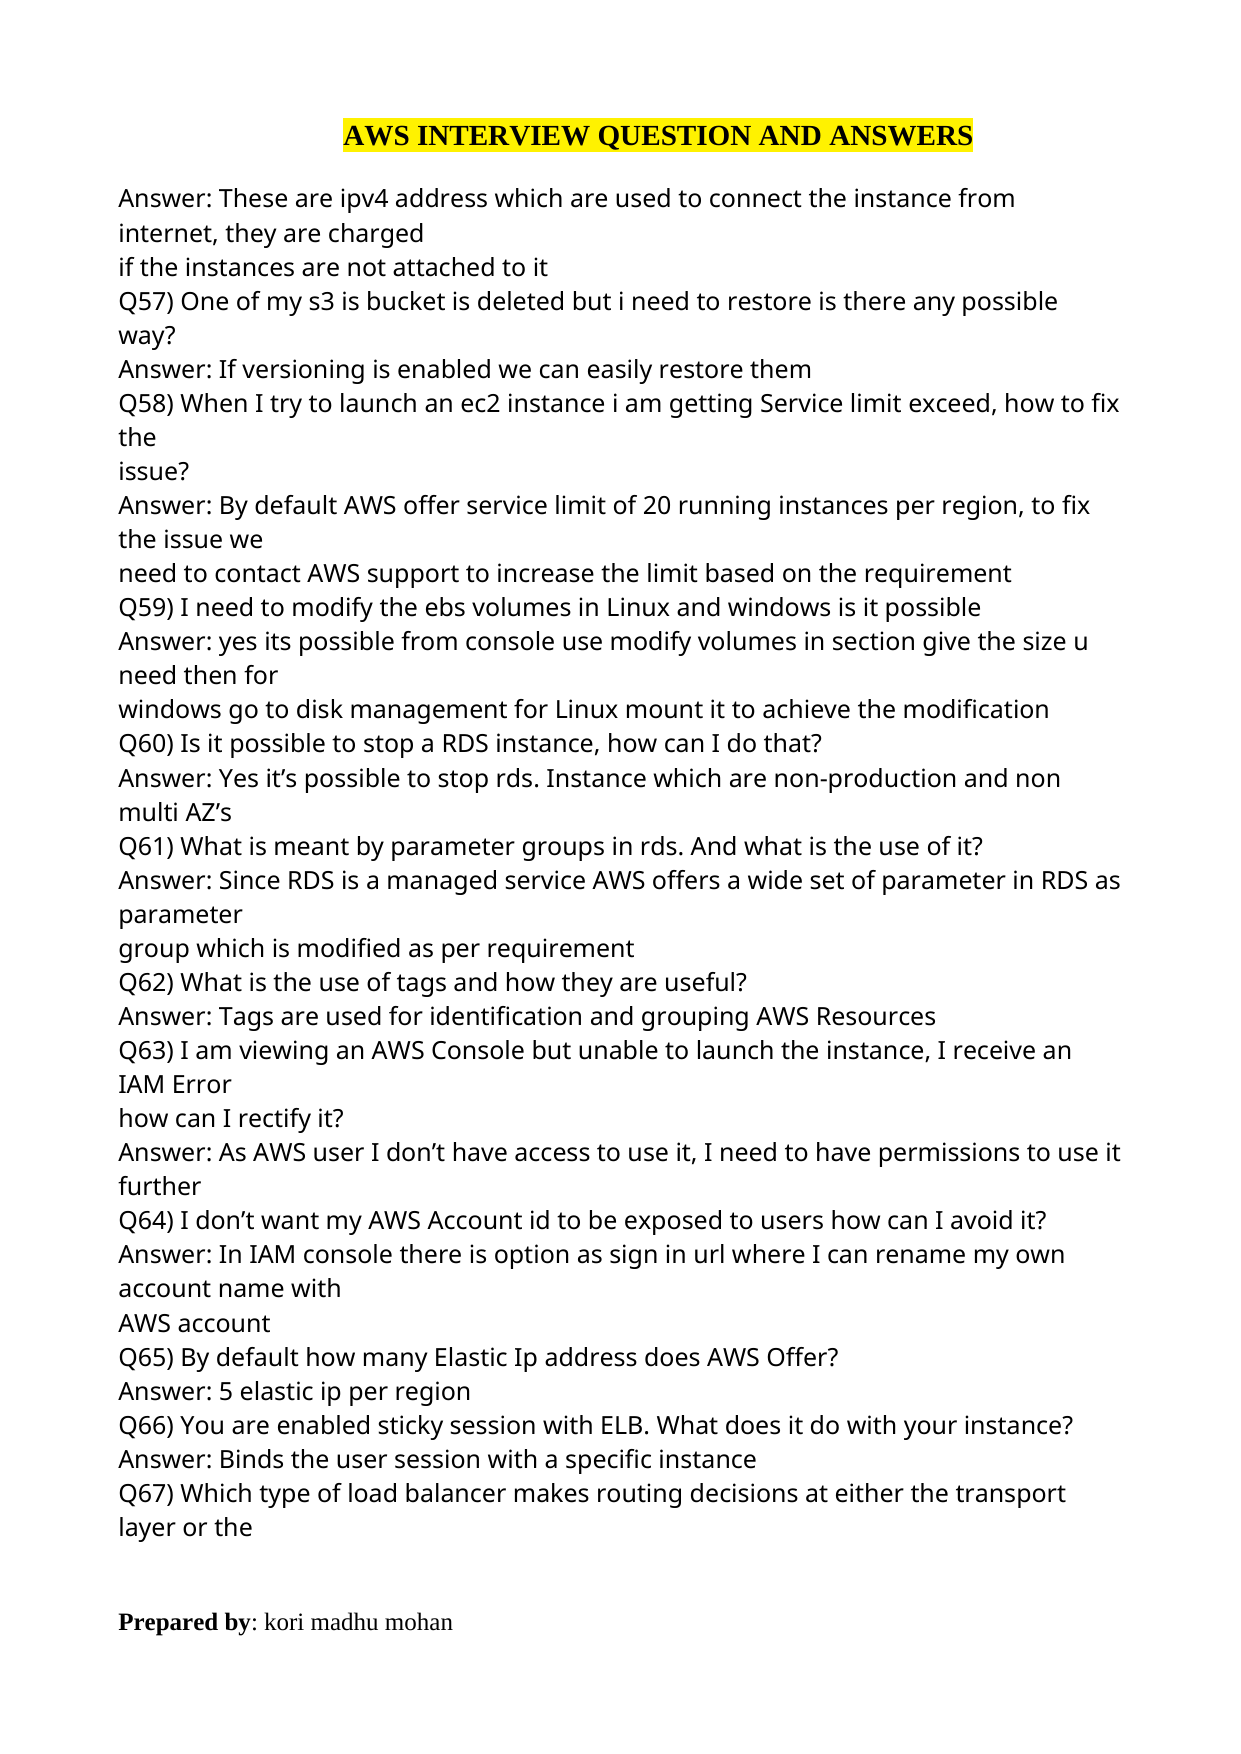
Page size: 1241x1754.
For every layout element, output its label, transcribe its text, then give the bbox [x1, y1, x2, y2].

text Q61) What is meant by parameter groups in rds. And what is the use of it? [118, 828, 1122, 862]
text Answer: By default AWS offer service limit of 20 running instances per region, to fix the issue we [118, 488, 1122, 556]
text group which is modified as per requirement [118, 931, 1122, 964]
text Answer: Tags are used for identification and grouping AWS Resources [118, 999, 1122, 1033]
text Answer: These are ipv4 address which are used to connect the instance from internet, they are charged [118, 181, 1122, 249]
text Answer: If versioning is enabled we can easily restore them [118, 351, 1122, 386]
text Answer: Yes it’s possible to stop rds. Instance which are non-production and non multi AZ’s [118, 760, 1122, 828]
text Q58) When I try to launch an ec2 instance i am getting Service limit exceed, how to fix the [118, 386, 1122, 454]
text Q62) What is the use of tags and how they are useful? [118, 964, 1122, 999]
text Q63) I am viewing an AWS Console but unable to launch the instance, I receive an IAM Error [118, 1033, 1122, 1101]
text Q60) Is it possible to stop a RDS instance, how can I do that? [118, 726, 1122, 760]
text Answer: Since RDS is a managed service AWS offers a wide set of parameter in RDS as parameter [118, 862, 1122, 931]
text Q59) I need to modify the ebs volumes in Linux and windows is it possible [118, 590, 1122, 624]
text Q66) You are enabled sticky session with ELB. What does it do with your instance?Answer: Binds the user session with a specific instance [118, 1407, 1122, 1476]
text issue? [118, 454, 1122, 488]
text how can I rectify it? [118, 1101, 1122, 1135]
text windows go to disk management for Linux mount it to achieve the modification [118, 692, 1122, 726]
text if the instances are not attached to it [118, 249, 1122, 283]
text Answer: As AWS user I don’t have access to use it, I need to have permissions to use it further [118, 1135, 1122, 1203]
text Q65) By default how many Elastic Ip address does AWS Offer? [118, 1339, 1122, 1373]
text Answer: In IAM console there is option as sign in url where I can rename my own account name with [118, 1237, 1122, 1305]
text Q57) One of my s3 is bucket is deleted but i need to restore is there any possible way? [118, 283, 1122, 351]
text Q67) Which type of load balancer makes routing decisions at either the transport layer or the [118, 1476, 1122, 1544]
text Answer: yes its possible from console use modify volumes in section give the size u need then for [118, 624, 1122, 692]
text Answer: 5 elastic ip per region [118, 1373, 1122, 1407]
text need to contact AWS support to increase the limit based on the requirement [118, 556, 1122, 590]
text Q64) I don’t want my AWS Account id to be exposed to users how can I avoid it? [118, 1203, 1122, 1237]
text AWS account [118, 1305, 1122, 1339]
